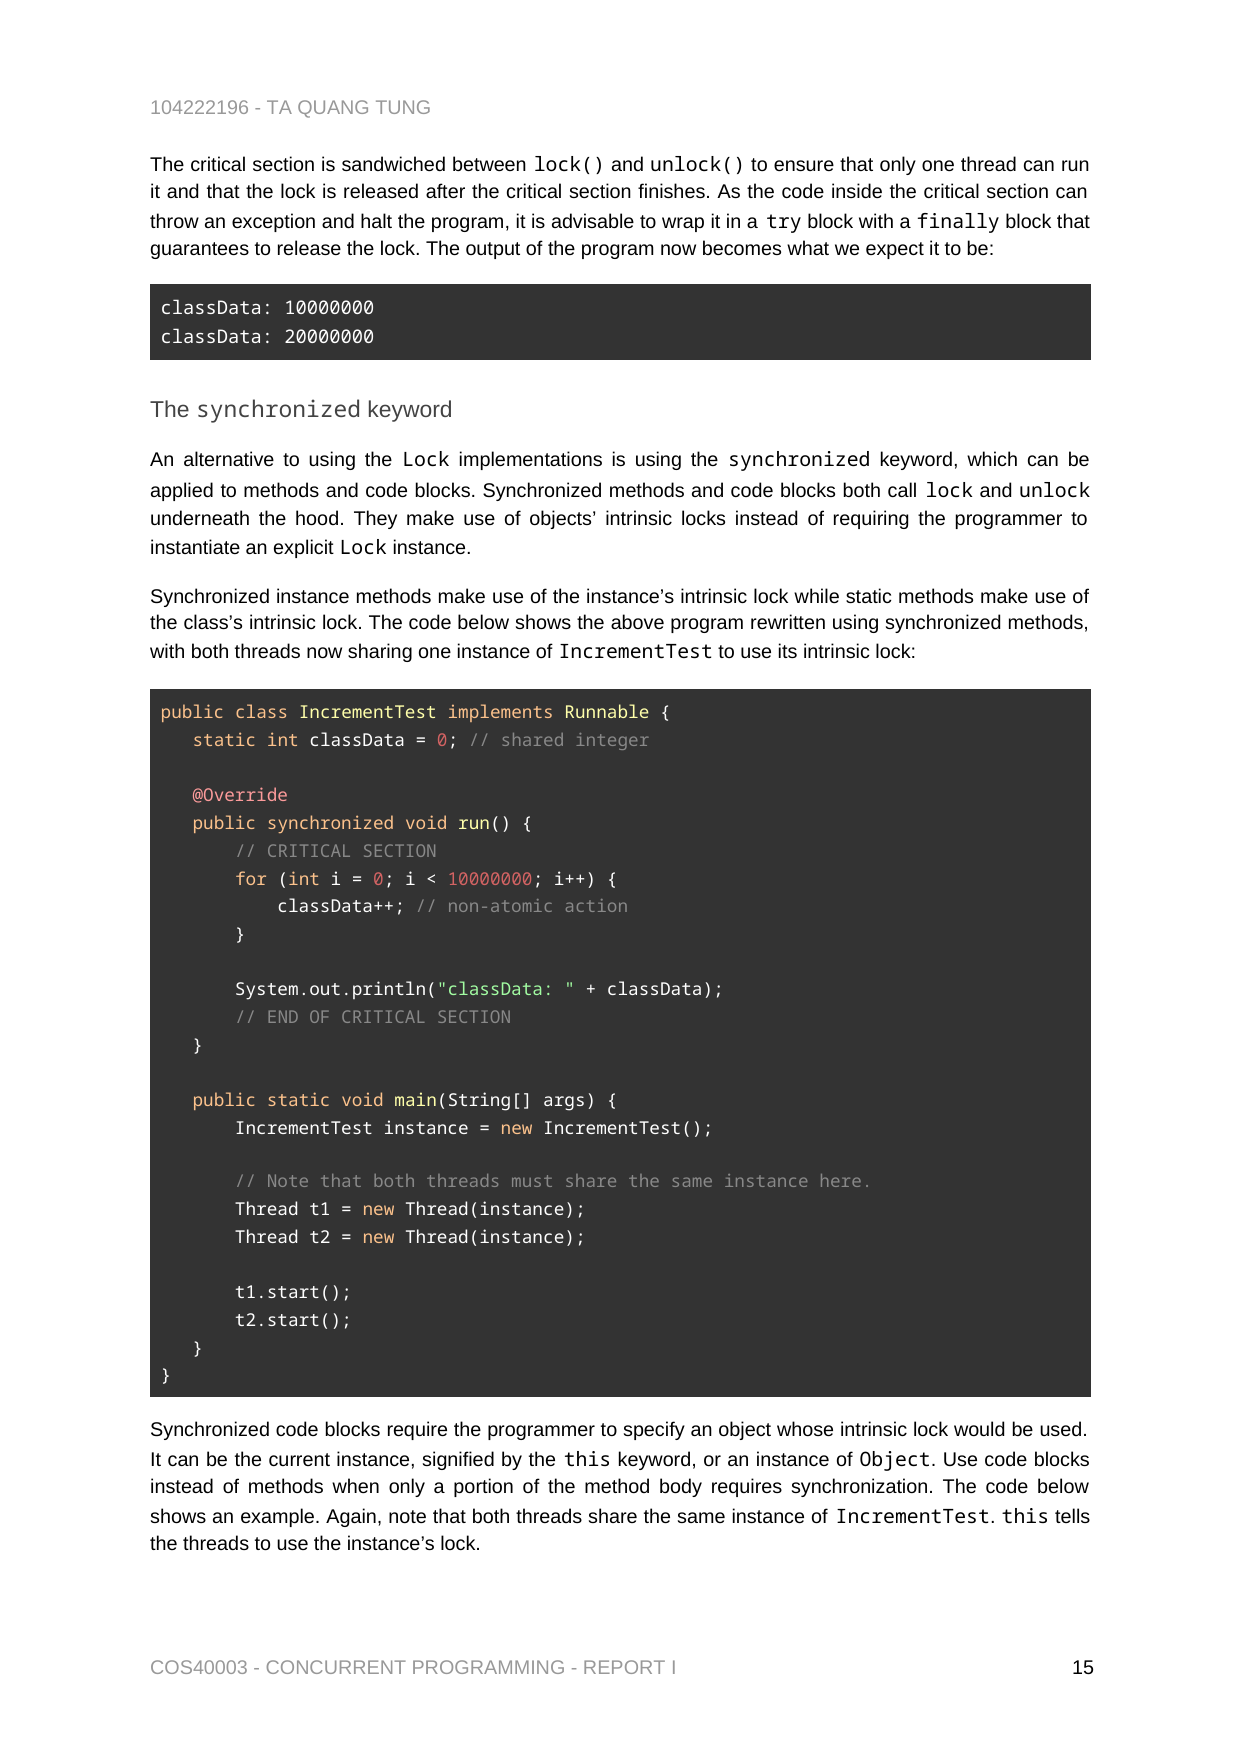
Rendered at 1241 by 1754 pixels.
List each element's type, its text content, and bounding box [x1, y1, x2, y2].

table_header public class IncrementTest implements Runnable { static int classData = 0; // shared integer @Override public synchronized void run() { // CRITICAL SECTION for (int i = 0; i < 10000000; i++) { classData++; // non-atomic action } System.out.println("classData: " + classData); // END OF CRITICAL SECTION } public static void main(String[] args) { IncrementTest instance = new IncrementTest(); // Note that both threads must share the same instance here. Thread t1 = new Thread(instance); Thread t2 = new Thread(instance); t1.start(); t2.start(); } } [150, 689, 1091, 1397]
text The critical section is sandwiched between lock() and unlock() to ensure that only one thread can run it and that the lock is released after the critical section finishes. As the code inside the critical section can throw an exception and halt the program, it is advisable to wrap it in a try block with a finally block that guarantees to release the lock. The output of the program now becomes what we expect it to be: [150, 150, 1090, 260]
table_header classData: 10000000 classData: 20000000 [150, 284, 1091, 360]
text Synchronized code blocks require the programmer to specify an object whose intrinsic lock would be used. It can be the current instance, signified by the this keyword, or an instance of Object. Use code blocks instead of methods when only a portion of the method body requires synchronization. The code below shows an example. Again, note that both threads share the same instance of IncrementTest. this tells the threads to use the instance’s lock. [150, 1418, 1090, 1555]
text Synchronized instance methods make use of the instance’s intrinsic lock while static methods make use of the class’s intrinsic lock. The code below shows the above program rewritten using synchronized methods, with both threads now sharing one instance of IncrementTest to use its intrinsic lock: [150, 585, 1090, 664]
subtitle The synchronized keyword [150, 393, 1090, 424]
text An alternative to using the Lock implementations is using the synchronized keyword, which can be applied to methods and code blocks. Synchronized methods and code blocks both call lock and unlock underneath the hood. They make use of objects’ intrinsic locks instead of requiring the programmer to instantiate an explicit Lock instance. [150, 445, 1090, 560]
